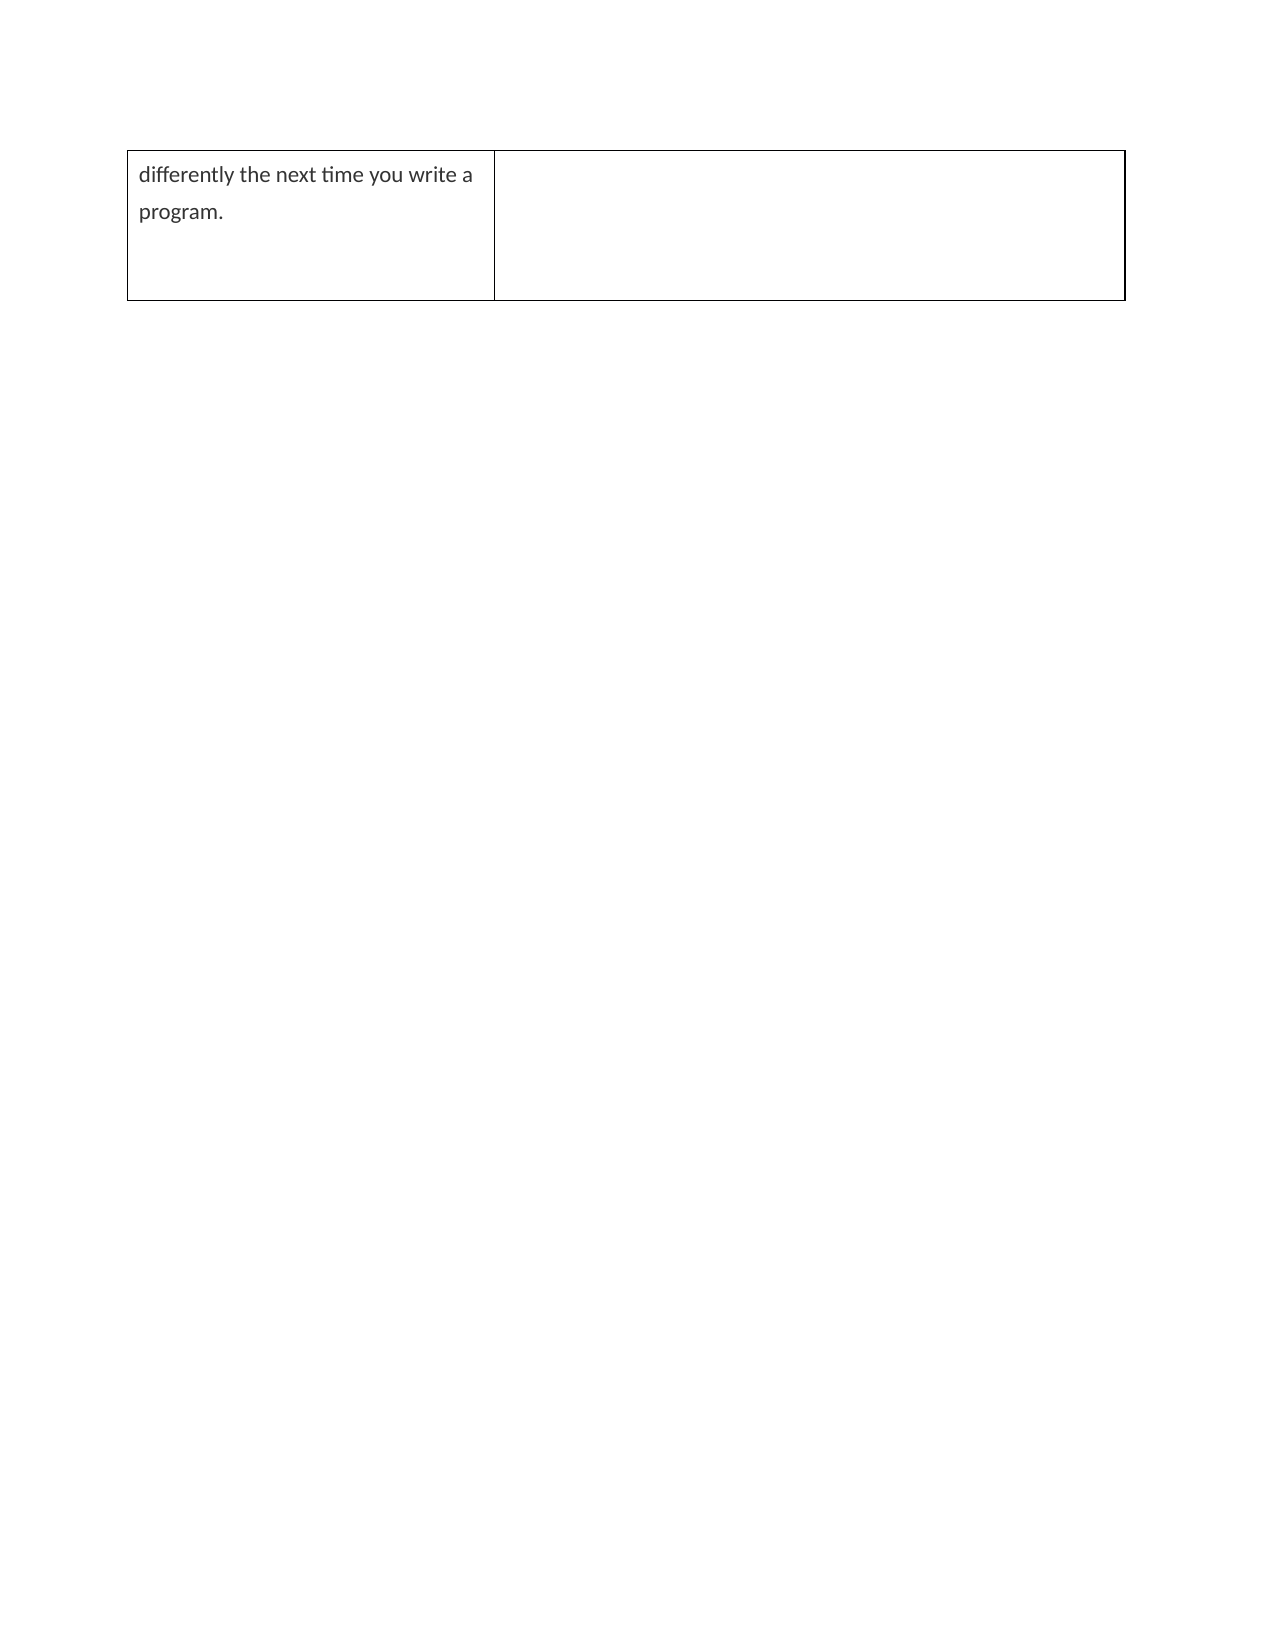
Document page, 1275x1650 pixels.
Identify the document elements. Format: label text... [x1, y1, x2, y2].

table_cell differently the next time you write a program. [128, 151, 494, 300]
table_cell [495, 151, 1124, 300]
